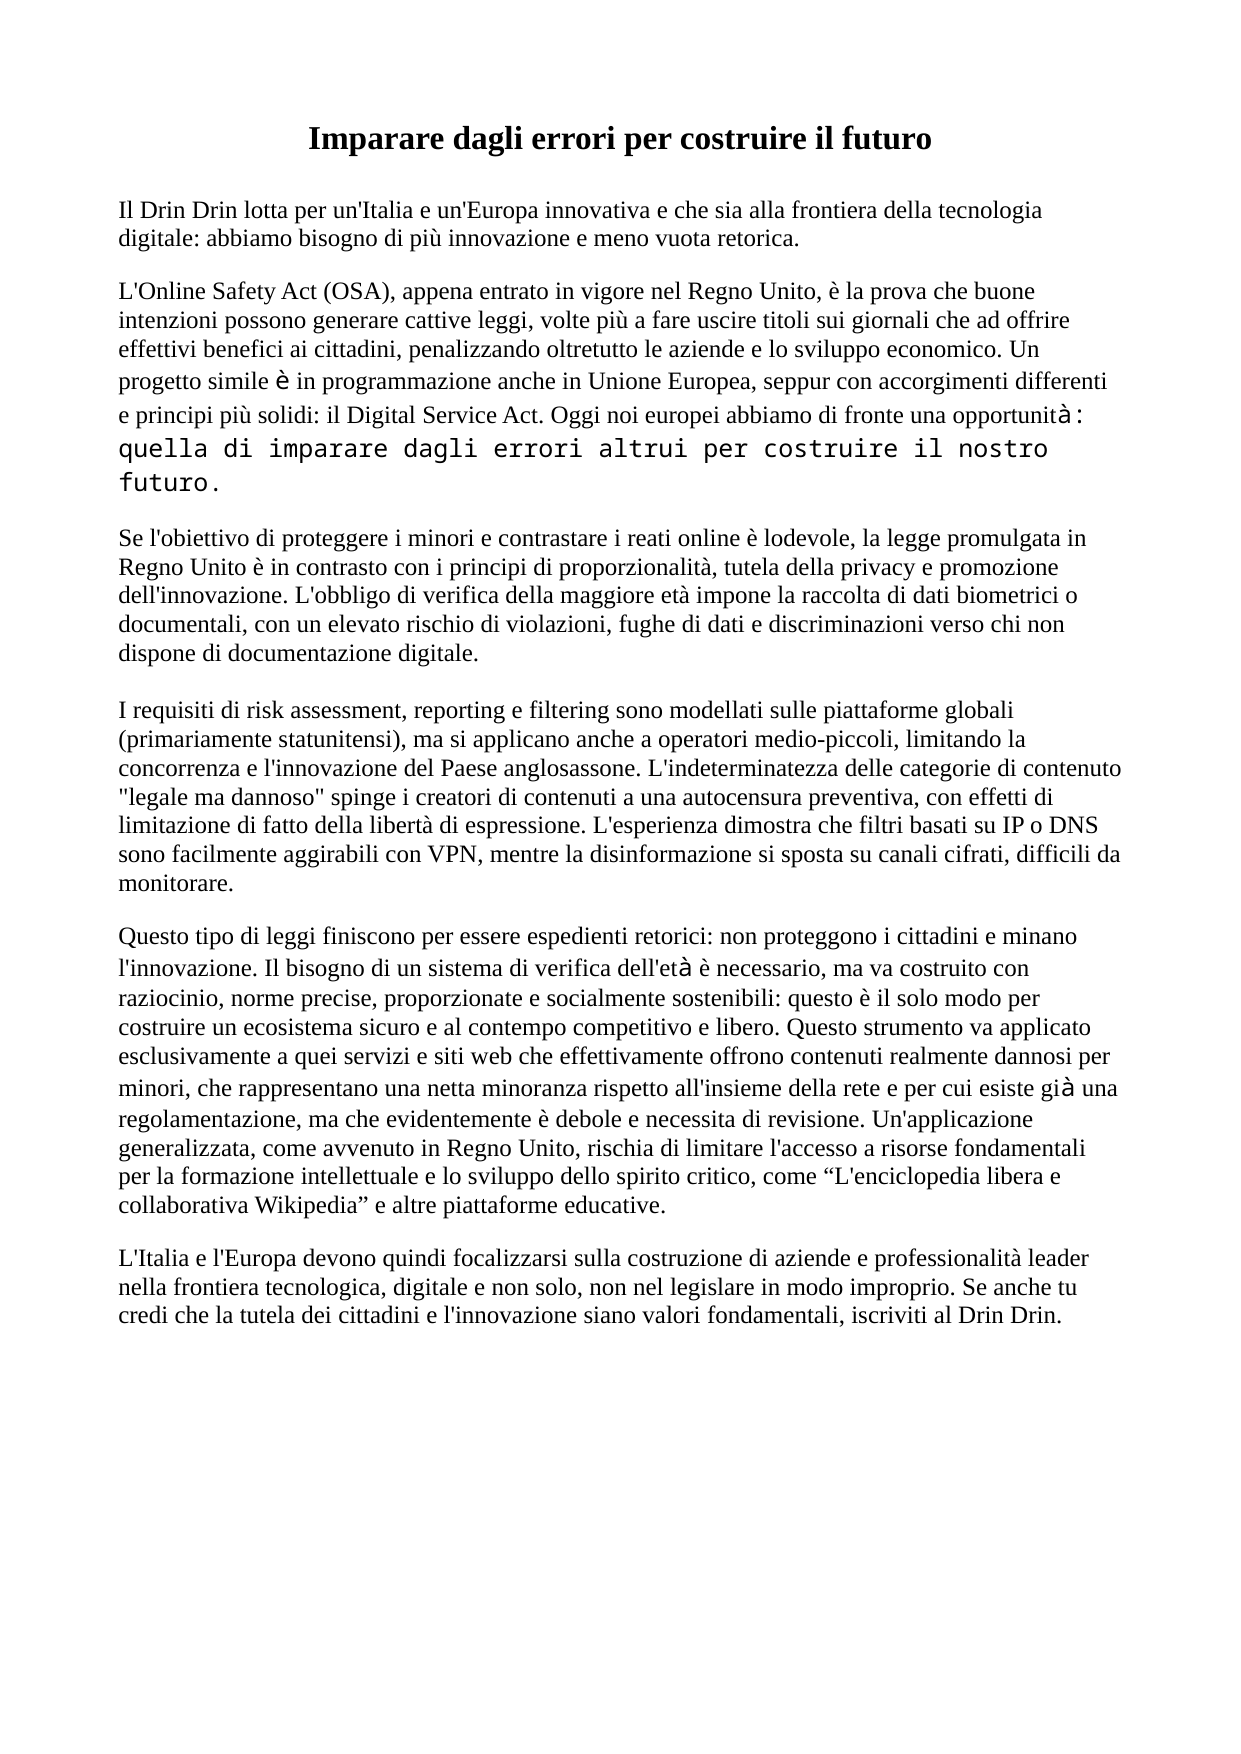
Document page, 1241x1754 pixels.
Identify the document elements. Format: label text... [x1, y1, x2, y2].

text L'Online Safety Act (OSA), appena entrato in vigore nel Regno Unito, è la prova che buone intenzioni possono generare cattive leggi, volte più a fare uscire titoli sui giornali che ad offrire effettivi benefici ai cittadini, penalizzando oltretutto le aziende e lo sviluppo economico. Un progetto simile è in programmazione anche in Unione Europea, seppur con accorgimenti differenti e principi più solidi: il Digital Service Act. Oggi noi europei abbiamo di fronte una opportunità: quella di imparare dagli errori altrui per costruire il nostro futuro. [118, 276, 1122, 499]
text Questo tipo di leggi finiscono per essere espedienti retorici: non proteggono i cittadini e minano l'innovazione. Il bisogno di un sistema di verifica dell'età è necessario, ma va costruito con raziocinio, norme precise, proporzionate e socialmente sostenibili: questo è il solo modo per costruire un ecosistema sicuro e al contempo competitivo e libero. Questo strumento va applicato esclusivamente a quei servizi e siti web che effettivamente offrono contenuti realmente dannosi per minori, che rappresentano una netta minoranza rispetto all'insieme della rete e per cui esiste già una regolamentazione, ma che evidentemente è debole e necessita di revisione. Un'applicazione generalizzata, come avvenuto in Regno Unito, rischia di limitare l'accesso a risorse fondamentali per la formazione intellettuale e lo sviluppo dello spirito critico, come “L'enciclopedia libera e collaborativa Wikipedia” e altre piattaforme educative. [118, 921, 1122, 1219]
text I requisiti di risk assessment, reporting e filtering sono modellati sulle piattaforme globali (primariamente statunitensi), ma si applicano anche a operatori medio-piccoli, limitando la concorrenza e l'innovazione del Paese anglosassone. L'indeterminatezza delle categorie di contenuto "legale ma dannoso" spinge i creatori di contenuti a una autocensura preventiva, con effetti di limitazione di fatto della libertà di espressione. L'esperienza dimostra che filtri basati su IP o DNS sono facilmente aggirabili con VPN, mentre la disinformazione si sposta su canali cifrati, difficili da monitorare. [118, 695, 1122, 897]
text Se l'obiettivo di proteggere i minori e contrastare i reati online è lodevole, la legge promulgata in Regno Unito è in contrasto con i principi di proporzionalità, tutela della privacy e promozione dell'innovazione. L'obbligo di verifica della maggiore età impone la raccolta di dati biometrici o documentali, con un elevato rischio di violazioni, fughe di dati e discriminazioni verso chi non dispone di documentazione digitale. [118, 523, 1122, 667]
text L'Italia e l'Europa devono quindi focalizzarsi sulla costruzione di aziende e professionalità leader nella frontiera tecnologica, digitale e non solo, non nel legislare in modo improprio. Se anche tu credi che la tutela dei cittadini e l'innovazione siano valori fondamentali, iscriviti al Drin Drin. [118, 1243, 1122, 1329]
text Imparare dagli errori per costruire il futuro [118, 118, 1122, 156]
text Il Drin Drin lotta per un'Italia e un'Europa innovativa e che sia alla frontiera della tecnologia digitale: abbiamo bisogno di più innovazione e meno vuota retorica. [118, 195, 1122, 252]
